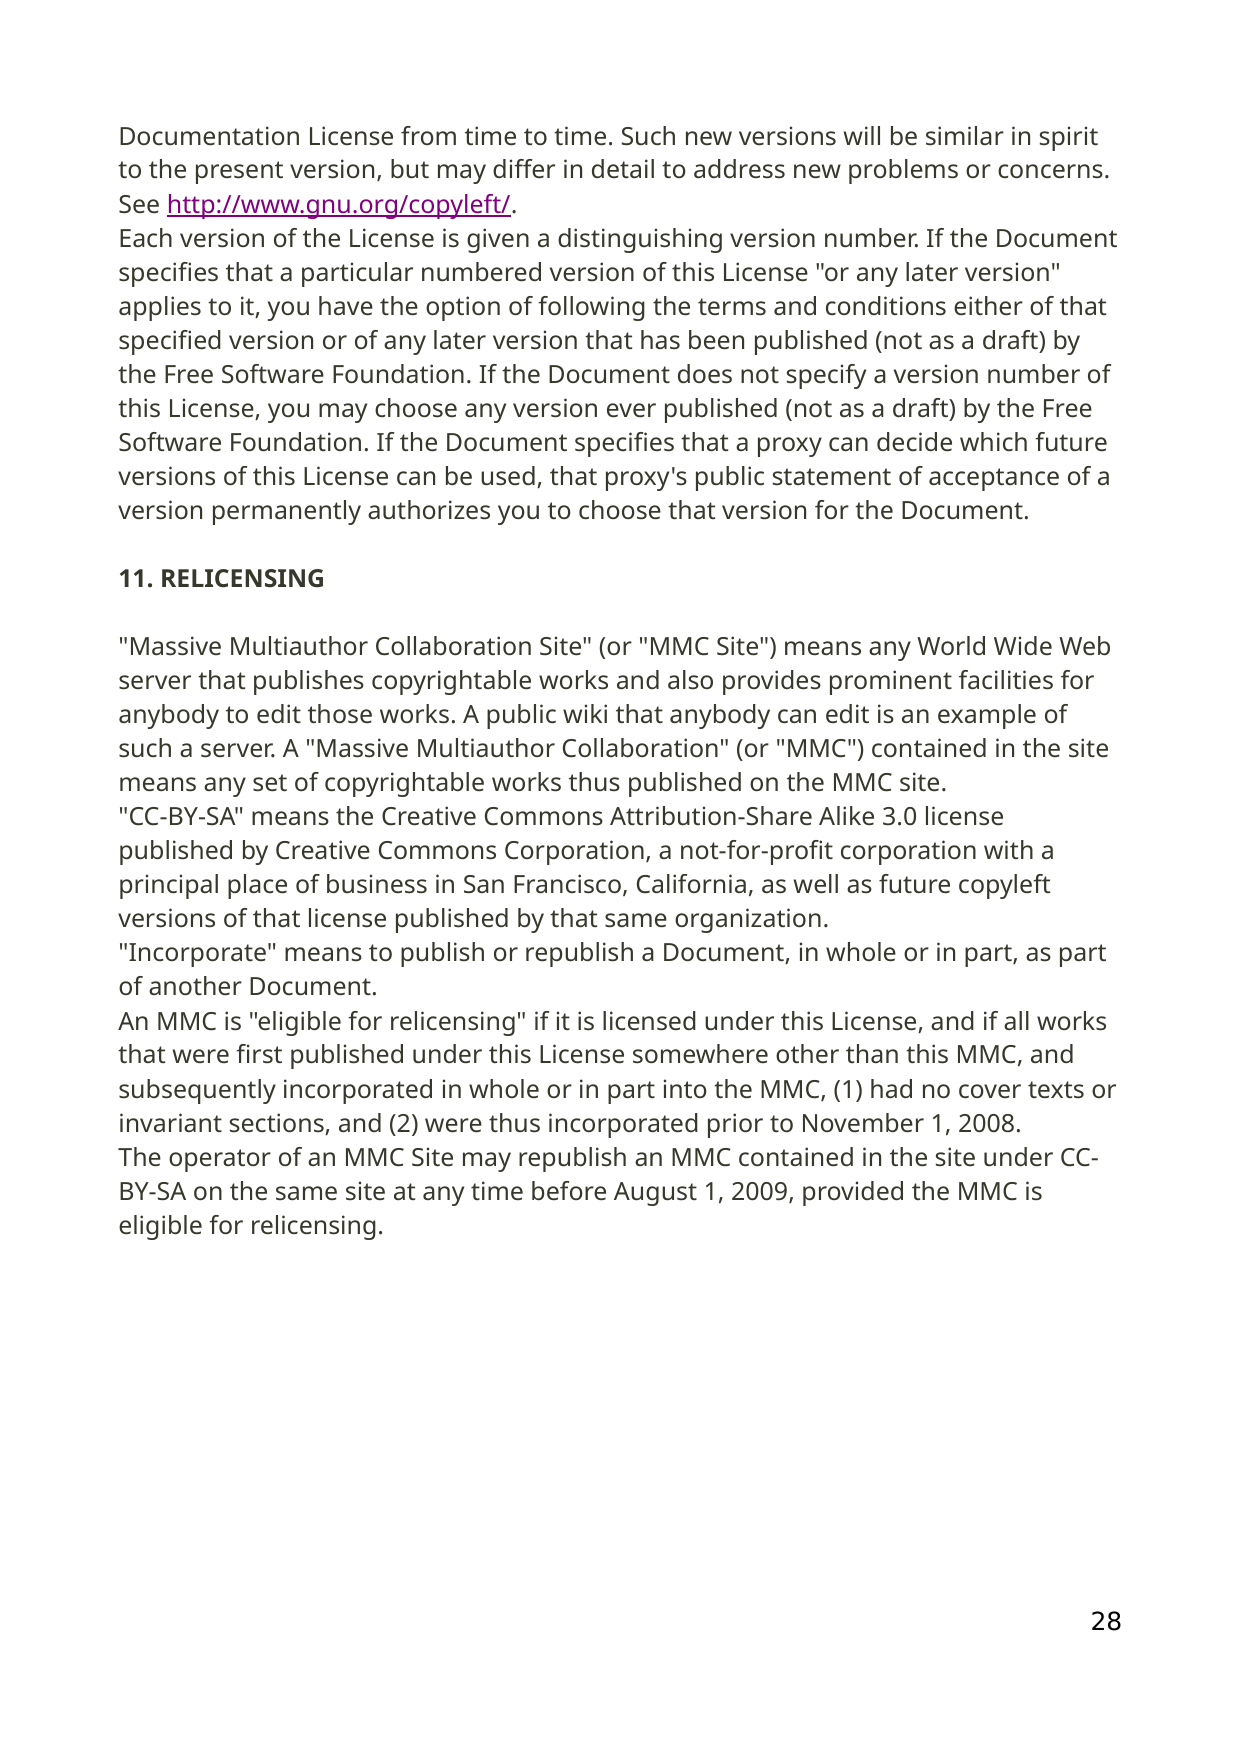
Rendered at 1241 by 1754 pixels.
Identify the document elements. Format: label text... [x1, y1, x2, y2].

subtitle 11. RELICENSING [118, 561, 1122, 594]
text An MMC is "eligible for relicensing" if it is licensed under this License, and if all works that were first published under this License somewhere other than this MMC, and subsequently incorporated in whole or in part into the MMC, (1) had no cover texts or invariant sections, and (2) were thus incorporated prior to November 1, 2008. [118, 1003, 1122, 1139]
text Documentation License from time to time. Such new versions will be similar in spirit to the present version, but may differ in detail to address new problems or concerns. See http://www.gnu.org/copyleft/. [118, 118, 1122, 220]
text The operator of an MMC Site may republish an MMC contained in the site under CC-BY-SA on the same site at any time before August 1, 2009, provided the MMC is eligible for relicensing. [118, 1139, 1122, 1242]
text "CC-BY-SA" means the Creative Commons Attribution-Share Alike 3.0 license published by Creative Commons Corporation, a not-for-profit corporation with a principal place of business in San Francisco, California, as well as future copyleft versions of that license published by that same organization. [118, 799, 1122, 935]
text Each version of the License is given a distinguishing version number. If the Document specifies that a particular numbered version of this License "or any later version" applies to it, you have the option of following the terms and conditions either of that specified version or of any later version that has been published (not as a draft) by the Free Software Foundation. If the Document does not specify a version number of this License, you may choose any version ever published (not as a draft) by the Free Software Foundation. If the Document specifies that a proxy can decide which future versions of this License can be used, that proxy's public statement of acceptance of a version permanently authorizes you to choose that version for the Document. [118, 220, 1122, 527]
text "Incorporate" means to publish or republish a Document, in whole or in part, as part of another Document. [118, 935, 1122, 1003]
text "Massive Multiauthor Collaboration Site" (or "MMC Site") means any World Wide Web server that publishes copyrightable works and also provides prominent facilities for anybody to edit those works. A public wiki that anybody can edit is an example of such a server. A "Massive Multiauthor Collaboration" (or "MMC") contained in the site means any set of copyrightable works thus published on the MMC site. [118, 628, 1122, 799]
